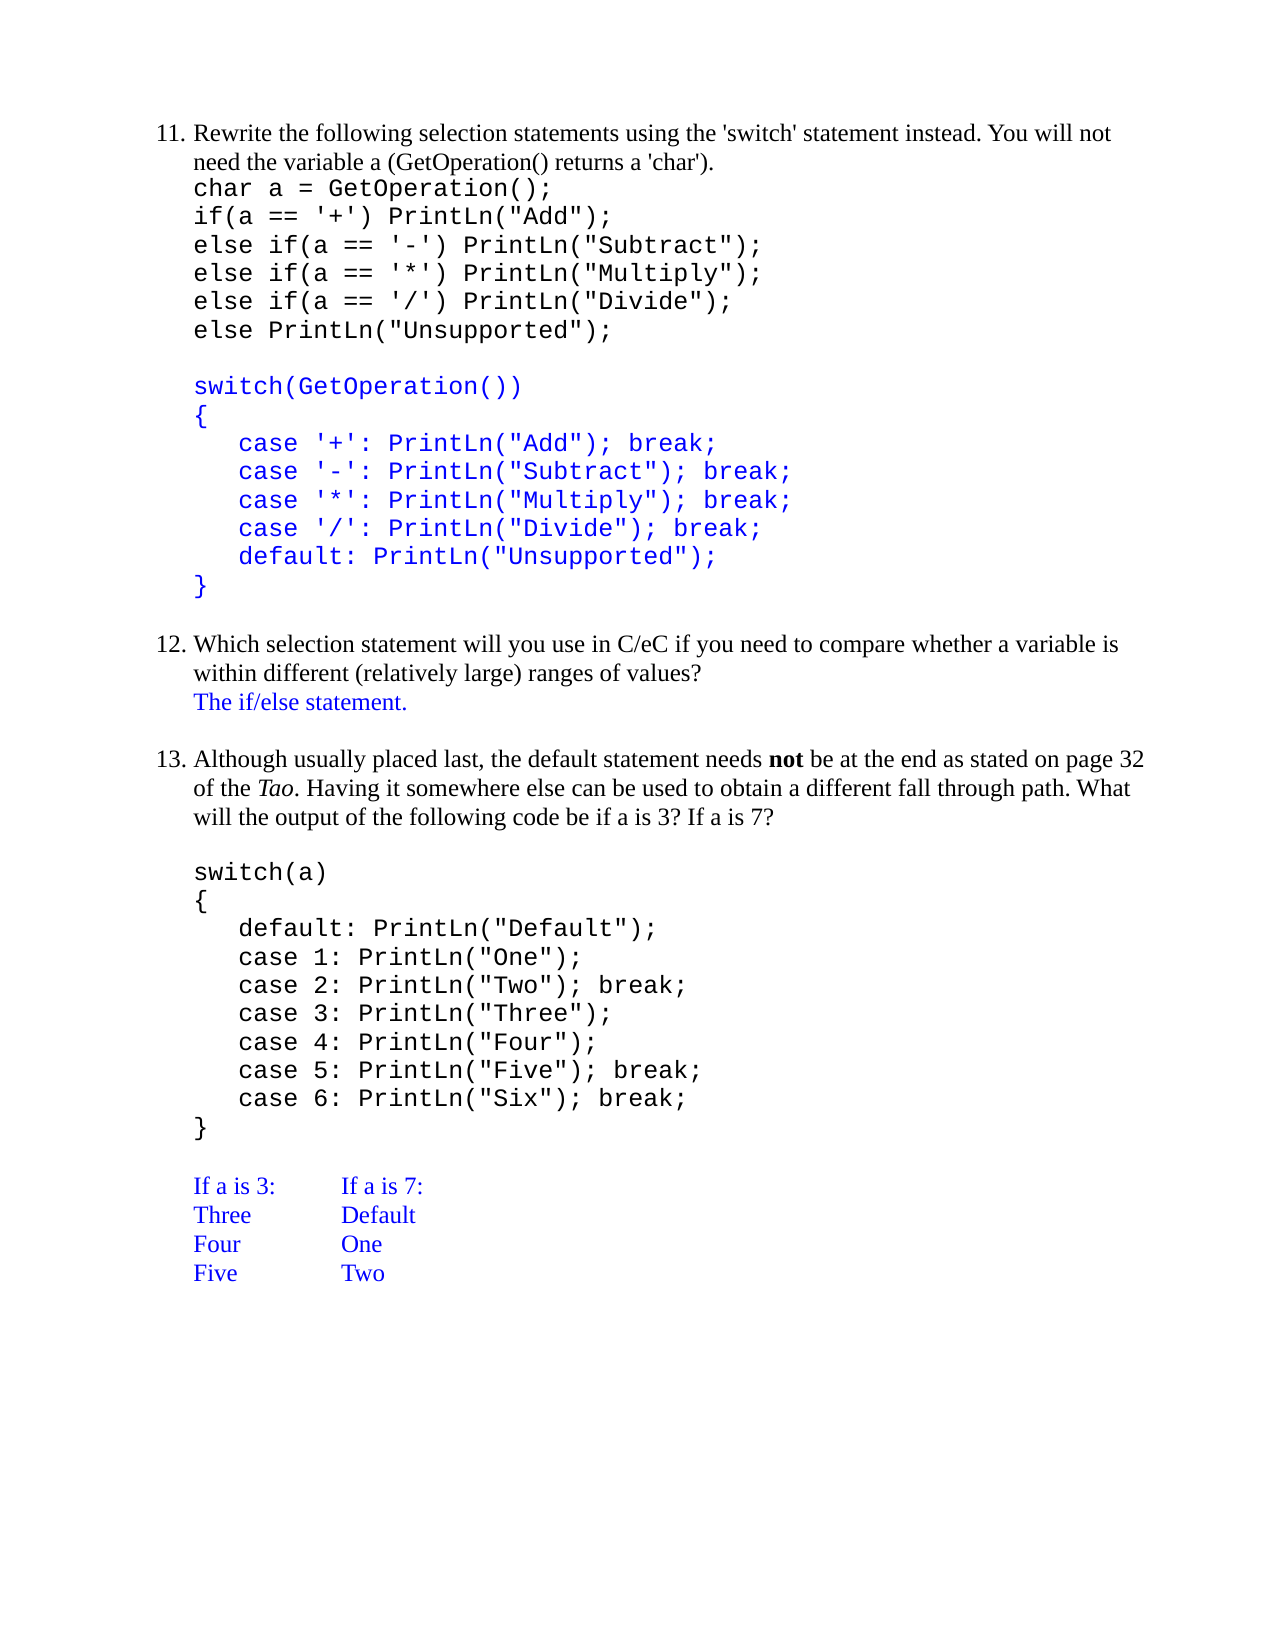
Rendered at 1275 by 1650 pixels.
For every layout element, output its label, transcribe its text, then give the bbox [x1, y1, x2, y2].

list Although usually placed last, the default statement needs not be at the end as stated on page 32 of the Tao. Having it somewhere else can be used to obtain a different fall through path. What will the output of the following code be if a is 3? If a is 7? switch(a) { default: PrintLn("Default"); case 1: PrintLn("One"); case 2: PrintLn("Two"); break; [156, 744, 1157, 1001]
list Which selection statement will you use in C/eC if you need to compare whether a variable is within different (relatively large) ranges of values? The if/else statement. [156, 629, 1157, 744]
list case 3: PrintLn("Three"); case 4: PrintLn("Four"); case 5: PrintLn("Five"); break; case 6: PrintLn("Six"); break; } If a is 3: If a is 7: Three Default Four One Five Two [156, 1001, 1157, 1315]
list Rewrite the following selection statements using the 'switch' statement instead. You will not need the variable a (GetOperation() returns a 'char'). char a = GetOperation(); if(a == '+') PrintLn("Add"); else if(a == '-') PrintLn("Subtract"); else if(a == '*') PrintLn("Multiply"); else if(a == '/') PrintLn("Divide"); else PrintLn("Unsupported"); switch(GetOperation()) { case '+': PrintLn("Add"); break; case '-': PrintLn("Subtract"); break; case '*': PrintLn("Multiply"); break; case '/': PrintLn("Divide"); break; default: PrintLn("Unsupported"); } [156, 118, 1157, 629]
